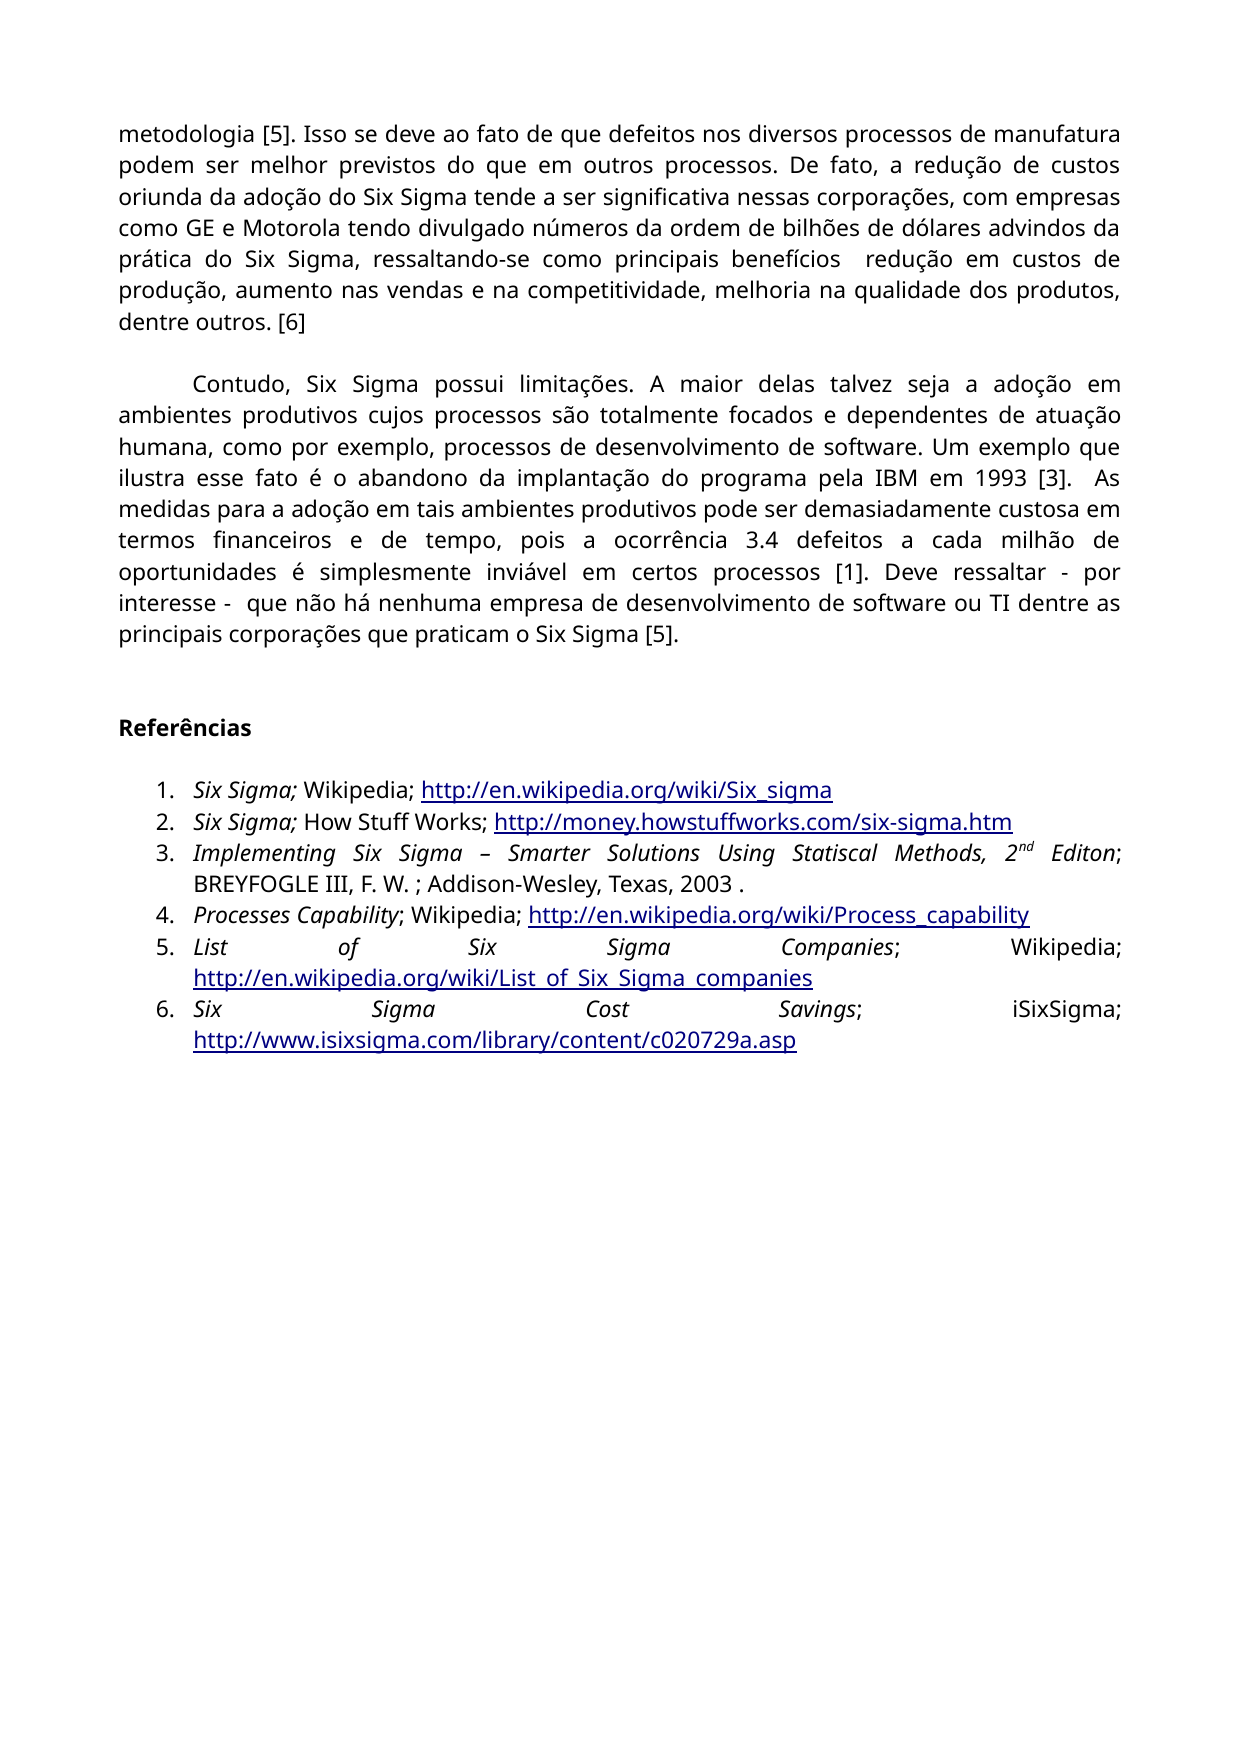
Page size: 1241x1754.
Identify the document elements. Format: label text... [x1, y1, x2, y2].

text Contudo, Six Sigma possui limitações. A maior delas talvez seja a adoção em ambientes produtivos cujos processos são totalmente focados e dependentes de atuação humana, como por exemplo, processos de desenvolvimento de software. Um exemplo que ilustra esse fato é o abandono da implantação do programa pela IBM em 1993 [3]. As medidas para a adoção em tais ambientes produtivos pode ser demasiadamente custosa em termos financeiros e de tempo, pois a ocorrência 3.4 defeitos a cada milhão de oportunidades é simplesmente inviável em certos processos [1]. Deve ressaltar - por interesse - que não há nenhuma empresa de desenvolvimento de software ou TI dentre as principais corporações que praticam o Six Sigma [5]. [118, 368, 1122, 649]
list Implementing Six Sigma – Smarter Solutions Using Statiscal Methods, 2nd Editon; BREYFOGLE III, F. W. ; Addison-Wesley, Texas, 2003 . [156, 837, 1122, 899]
list Six Sigma; How Stuff Works; http://money.howstuffworks.com/six-sigma.htm [156, 806, 1122, 837]
text metodologia [5]. Isso se deve ao fato de que defeitos nos diversos processos de manufatura podem ser melhor previstos do que em outros processos. De fato, a redução de custos oriunda da adoção do Six Sigma tende a ser significativa nessas corporações, com empresas como GE e Motorola tendo divulgado números da ordem de bilhões de dólares advindos da prática do Six Sigma, ressaltando-se como principais benefícios redução em custos de produção, aumento nas vendas e na competitividade, melhoria na qualidade dos produtos, dentre outros. [6] [118, 118, 1122, 337]
list Six Sigma; Wikipedia; http://en.wikipedia.org/wiki/Six_sigma [156, 774, 1122, 806]
list Six Sigma Cost Savings; iSixSigma; http://www.isixsigma.com/library/content/c020729a.asp [156, 993, 1122, 1056]
list List of Six Sigma Companies; Wikipedia; http://en.wikipedia.org/wiki/List_of_Six_Sigma_companies [156, 931, 1122, 993]
list Processes Capability; Wikipedia; http://en.wikipedia.org/wiki/Process_capability [156, 899, 1122, 931]
text Referências [118, 712, 1122, 743]
